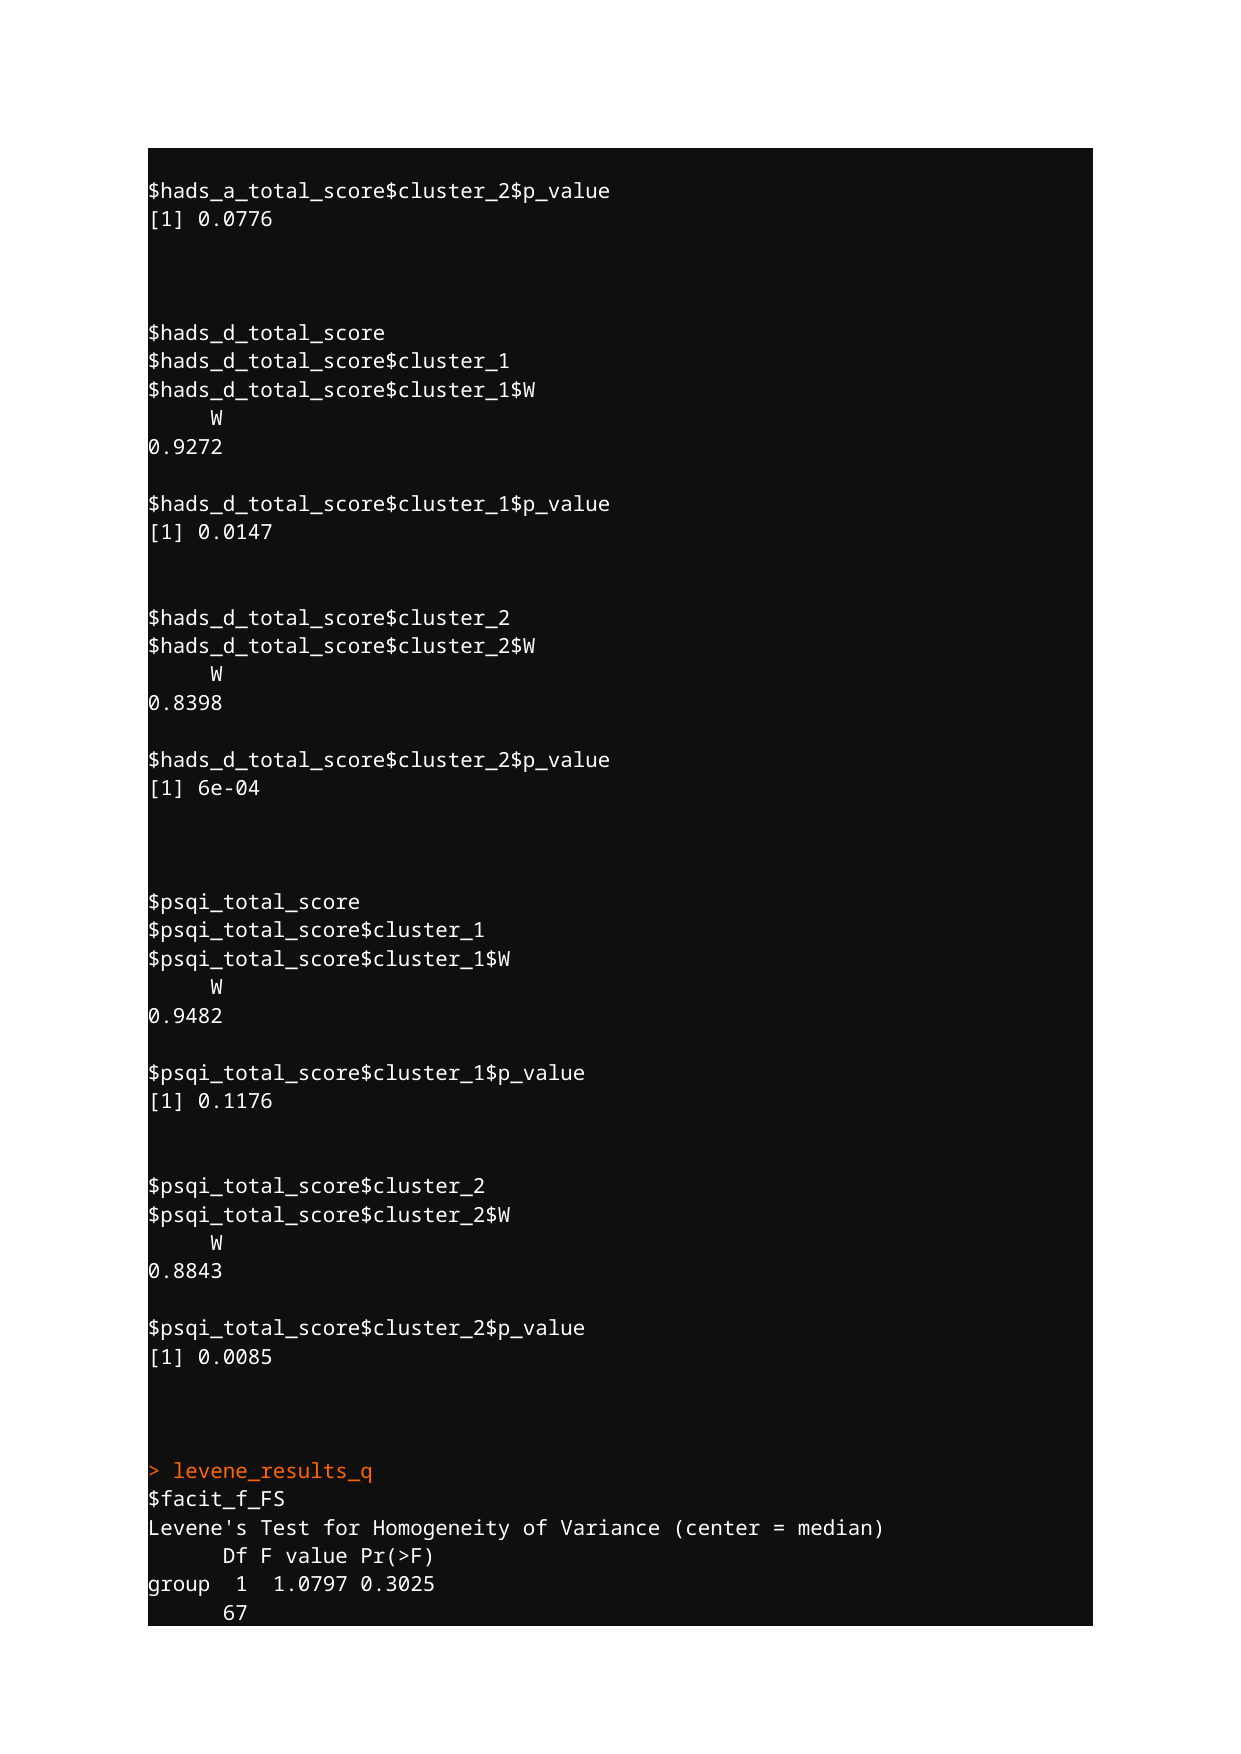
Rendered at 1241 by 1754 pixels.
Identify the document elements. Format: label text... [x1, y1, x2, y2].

text > levene_results_q [148, 1456, 1093, 1484]
text W [148, 403, 1093, 432]
text Df F value Pr(>F) [148, 1541, 1093, 1569]
text $psqi_total_score$cluster_1$p_value [148, 1058, 1093, 1086]
text $psqi_total_score$cluster_2$W [148, 1200, 1093, 1228]
text 0.9482 [148, 1001, 1093, 1029]
text $facit_f_FS [148, 1484, 1093, 1513]
text [1] 0.1176 [148, 1086, 1093, 1114]
text $psqi_total_score [148, 887, 1093, 915]
text $psqi_total_score$cluster_1$W [148, 944, 1093, 972]
text 0.9272 [148, 432, 1093, 460]
text W [148, 972, 1093, 1001]
text $hads_d_total_score$cluster_2 [148, 603, 1093, 631]
text $hads_d_total_score$cluster_1$p_value [148, 489, 1093, 517]
text $hads_d_total_score$cluster_1 [148, 347, 1093, 375]
text [1] 6e-04 [148, 773, 1093, 802]
text $psqi_total_score$cluster_1 [148, 915, 1093, 944]
text $psqi_total_score$cluster_2$p_value [148, 1313, 1093, 1342]
text $hads_d_total_score$cluster_1$W [148, 375, 1093, 403]
text $hads_d_total_score$cluster_2$W [148, 631, 1093, 659]
text 0.8843 [148, 1257, 1093, 1285]
text $psqi_total_score$cluster_2 [148, 1171, 1093, 1200]
text [1] 0.0776 [148, 204, 1093, 233]
text W [148, 1228, 1093, 1257]
text [1] 0.0085 [148, 1342, 1093, 1370]
text Levene's Test for Homogeneity of Variance (center = median) [148, 1513, 1093, 1541]
text W [148, 659, 1093, 688]
text 67 [148, 1598, 1093, 1626]
text $hads_d_total_score$cluster_2$p_value [148, 745, 1093, 773]
text $hads_a_total_score$cluster_2$p_value [148, 176, 1093, 204]
text group 1 1.0797 0.3025 [148, 1569, 1093, 1598]
text 0.8398 [148, 688, 1093, 716]
text [1] 0.0147 [148, 517, 1093, 546]
text $hads_d_total_score [148, 318, 1093, 347]
